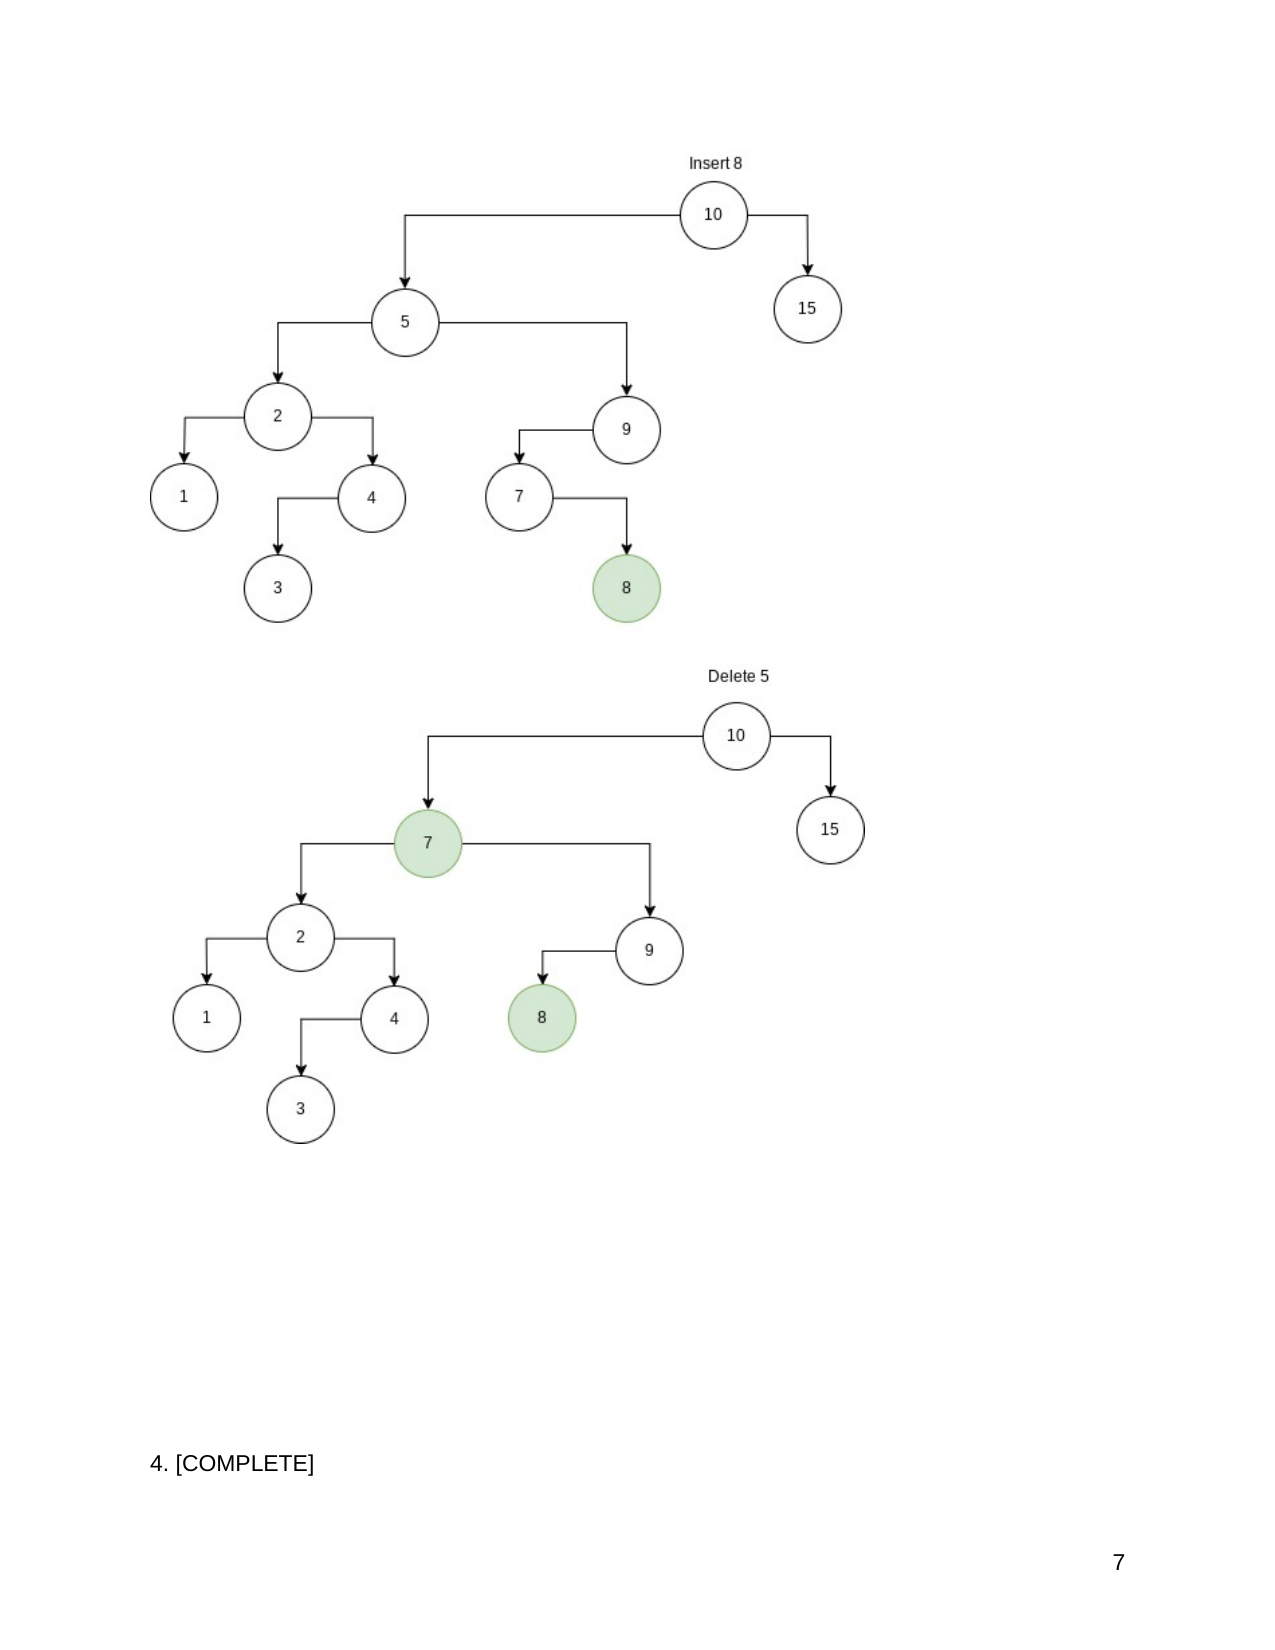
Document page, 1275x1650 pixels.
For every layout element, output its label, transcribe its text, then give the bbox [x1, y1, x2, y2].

text 4. [COMPLETE] [150, 1450, 1125, 1476]
picture [150, 150, 865, 1144]
